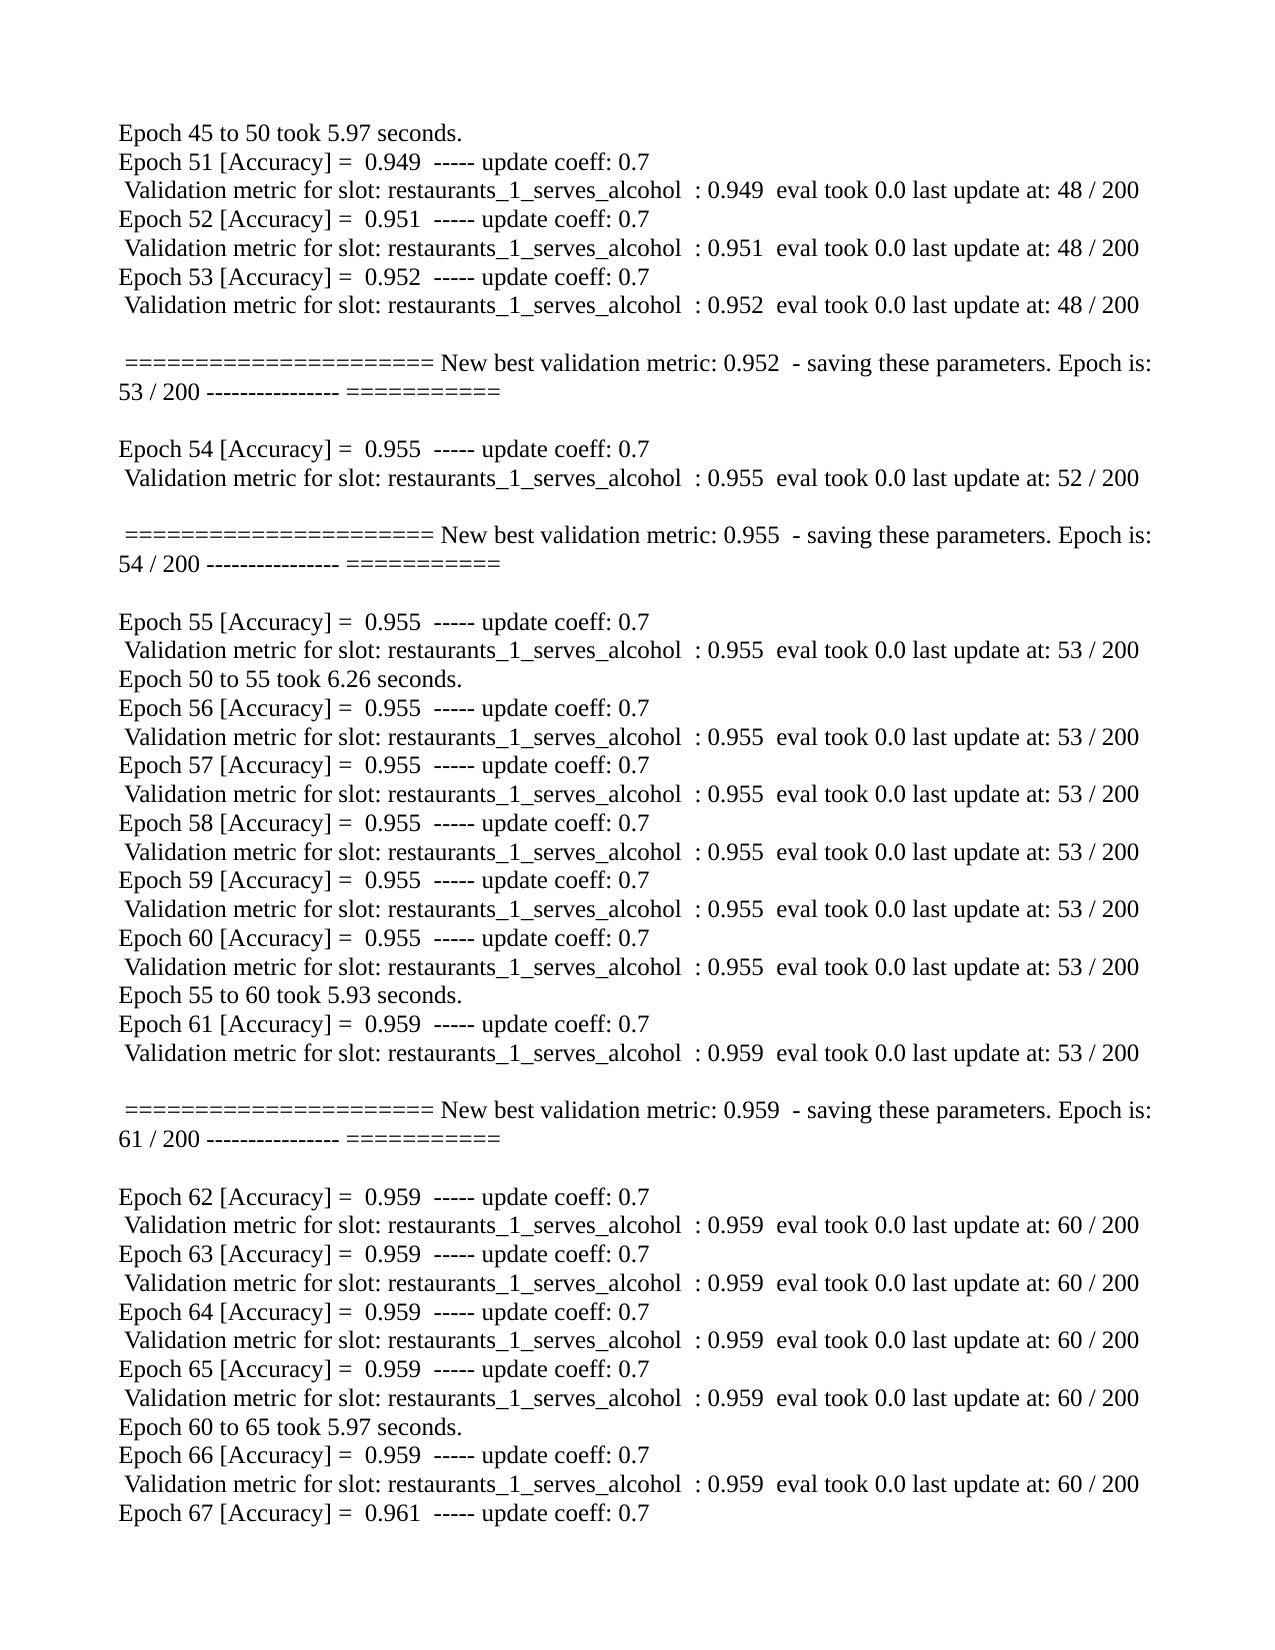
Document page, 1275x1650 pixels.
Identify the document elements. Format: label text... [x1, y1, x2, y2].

text Validation metric for slot: restaurants_1_serves_alcohol : 0.959 eval took 0.0 last update at: 60 / 200 [118, 1211, 1157, 1239]
text Epoch 64 [Accuracy] = 0.959 ----- update coeff: 0.7 [118, 1297, 1157, 1326]
text Validation metric for slot: restaurants_1_serves_alcohol : 0.951 eval took 0.0 last update at: 48 / 200 [118, 233, 1157, 262]
text Epoch 55 [Accuracy] = 0.955 ----- update coeff: 0.7 [118, 607, 1157, 636]
text Validation metric for slot: restaurants_1_serves_alcohol : 0.952 eval took 0.0 last update at: 48 / 200 [118, 291, 1157, 319]
text ====================== New best validation metric: 0.955 - saving these parameters. Epoch is: 54 / 200 ---------------- =========== [118, 521, 1157, 578]
text Epoch 57 [Accuracy] = 0.955 ----- update coeff: 0.7 [118, 751, 1157, 779]
text Epoch 67 [Accuracy] = 0.961 ----- update coeff: 0.7 [118, 1498, 1157, 1527]
text Epoch 66 [Accuracy] = 0.959 ----- update coeff: 0.7 [118, 1441, 1157, 1469]
text Validation metric for slot: restaurants_1_serves_alcohol : 0.959 eval took 0.0 last update at: 60 / 200 [118, 1268, 1157, 1297]
text ====================== New best validation metric: 0.952 - saving these parameters. Epoch is: 53 / 200 ---------------- =========== [118, 348, 1157, 406]
text Epoch 56 [Accuracy] = 0.955 ----- update coeff: 0.7 [118, 693, 1157, 722]
text Validation metric for slot: restaurants_1_serves_alcohol : 0.955 eval took 0.0 last update at: 53 / 200 [118, 952, 1157, 981]
text ====================== New best validation metric: 0.959 - saving these parameters. Epoch is: 61 / 200 ---------------- =========== [118, 1096, 1157, 1153]
text Validation metric for slot: restaurants_1_serves_alcohol : 0.955 eval took 0.0 last update at: 53 / 200 [118, 722, 1157, 751]
text Validation metric for slot: restaurants_1_serves_alcohol : 0.955 eval took 0.0 last update at: 53 / 200 [118, 837, 1157, 866]
text Epoch 50 to 55 took 6.26 seconds. [118, 664, 1157, 693]
text Epoch 60 [Accuracy] = 0.955 ----- update coeff: 0.7 [118, 923, 1157, 952]
text Epoch 63 [Accuracy] = 0.959 ----- update coeff: 0.7 [118, 1239, 1157, 1268]
text Validation metric for slot: restaurants_1_serves_alcohol : 0.959 eval took 0.0 last update at: 60 / 200 [118, 1469, 1157, 1498]
text Epoch 55 to 60 took 5.93 seconds. [118, 981, 1157, 1009]
text Epoch 53 [Accuracy] = 0.952 ----- update coeff: 0.7 [118, 262, 1157, 291]
text Epoch 62 [Accuracy] = 0.959 ----- update coeff: 0.7 [118, 1182, 1157, 1211]
text Validation metric for slot: restaurants_1_serves_alcohol : 0.955 eval took 0.0 last update at: 53 / 200 [118, 894, 1157, 923]
text Epoch 58 [Accuracy] = 0.955 ----- update coeff: 0.7 [118, 808, 1157, 837]
text Validation metric for slot: restaurants_1_serves_alcohol : 0.959 eval took 0.0 last update at: 53 / 200 [118, 1038, 1157, 1067]
text Epoch 59 [Accuracy] = 0.955 ----- update coeff: 0.7 [118, 866, 1157, 894]
text Validation metric for slot: restaurants_1_serves_alcohol : 0.955 eval took 0.0 last update at: 52 / 200 [118, 463, 1157, 492]
text Epoch 51 [Accuracy] = 0.949 ----- update coeff: 0.7 [118, 147, 1157, 176]
text Epoch 52 [Accuracy] = 0.951 ----- update coeff: 0.7 [118, 204, 1157, 233]
text Validation metric for slot: restaurants_1_serves_alcohol : 0.955 eval took 0.0 last update at: 53 / 200 [118, 636, 1157, 664]
text Validation metric for slot: restaurants_1_serves_alcohol : 0.955 eval took 0.0 last update at: 53 / 200 [118, 779, 1157, 808]
text Epoch 60 to 65 took 5.97 seconds. [118, 1412, 1157, 1441]
text Epoch 54 [Accuracy] = 0.955 ----- update coeff: 0.7 [118, 434, 1157, 463]
text Validation metric for slot: restaurants_1_serves_alcohol : 0.959 eval took 0.0 last update at: 60 / 200 [118, 1383, 1157, 1412]
text Validation metric for slot: restaurants_1_serves_alcohol : 0.959 eval took 0.0 last update at: 60 / 200 [118, 1326, 1157, 1354]
text Epoch 45 to 50 took 5.97 seconds. [118, 118, 1157, 147]
text Epoch 61 [Accuracy] = 0.959 ----- update coeff: 0.7 [118, 1009, 1157, 1038]
text Validation metric for slot: restaurants_1_serves_alcohol : 0.949 eval took 0.0 last update at: 48 / 200 [118, 176, 1157, 204]
text Epoch 65 [Accuracy] = 0.959 ----- update coeff: 0.7 [118, 1354, 1157, 1383]
